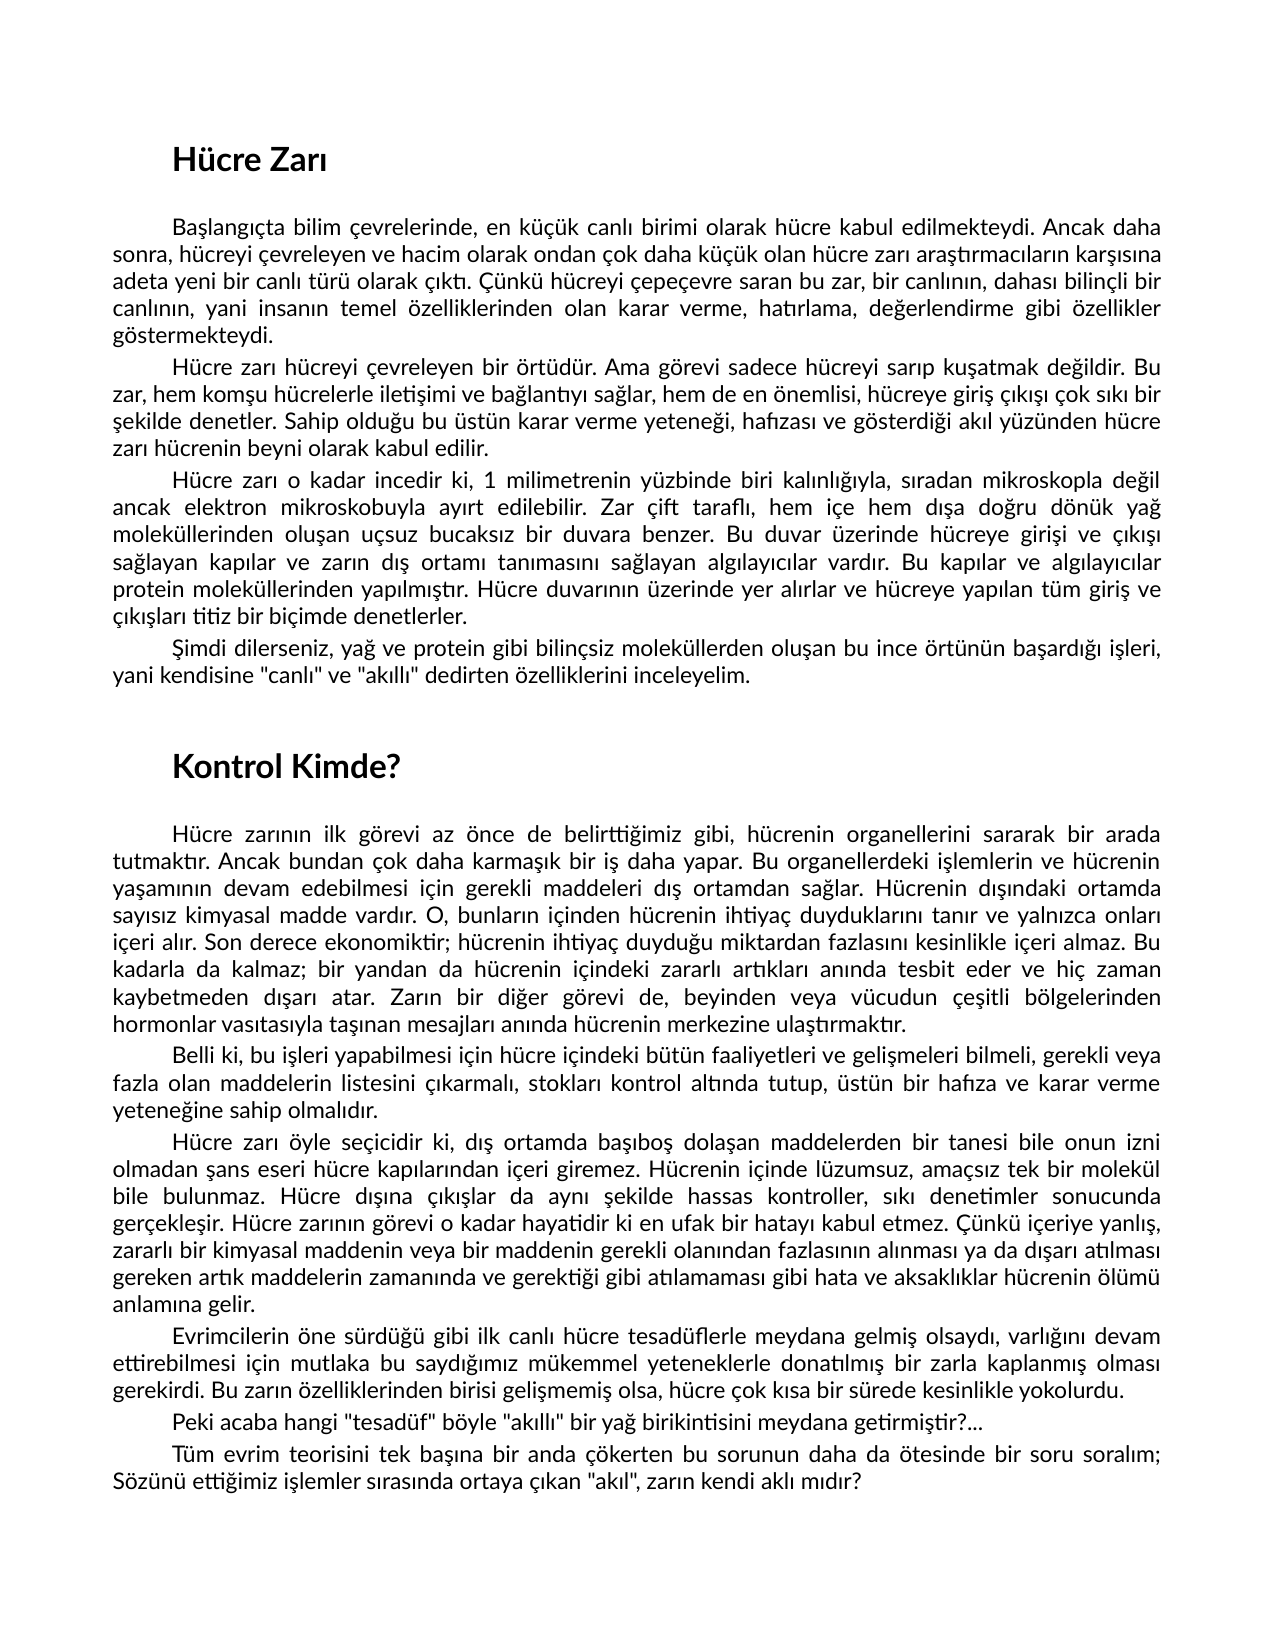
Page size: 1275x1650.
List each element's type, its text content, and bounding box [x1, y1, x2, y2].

text Belli ki, bu işleri yapabilmesi için hücre içindeki bütün faaliyetleri ve gelişmeleri bilmeli, gerekli veya fazla olan maddelerin listesini çıkarmalı, stokları kontrol altında tutup, üstün bir hafıza ve karar verme yeteneğine sahip olmalıdır. [112, 1042, 1162, 1123]
text Hücre Zarı [112, 150, 1162, 177]
text Başlangıçta bilim çevrelerinde, en küçük canlı birimi olarak hücre kabul edilmekteydi. Ancak daha sonra, hücreyi çevreleyen ve hacim olarak ondan çok daha küçük olan hücre zarı araştırmacıların karşısına adeta yeni bir canlı türü olarak çıktı. Çünkü hücreyi çepeçevre saran bu zar, bir canlının, dahası bilinçli bir canlının, yani insanın temel özelliklerinden olan karar verme, hatırlama, değerlendirme gibi özellikler göstermekteydi. [112, 214, 1162, 349]
text Tüm evrim teorisini tek başına bir anda çökerten bu sorunun daha da ötesinde bir soru soralım; Sözünü ettiğimiz işlemler sırasında ortaya çıkan "akıl", zarın kendi aklı mıdır? [112, 1441, 1162, 1495]
text Hücre zarı öyle seçicidir ki, dış ortamda başıboş dolaşan maddelerden bir tanesi bile onun izni olmadan şans eseri hücre kapılarından içeri giremez. Hücrenin içinde lüzumsuz, amaçsız tek bir molekül bile bulunmaz. Hücre dışına çıkışlar da aynı şekilde hassas kontroller, sıkı denetimler sonucunda gerçekleşir. Hücre zarının görevi o kadar hayatidir ki en ufak bir hatayı kabul etmez. Çünkü içeriye yanlış, zararlı bir kimyasal maddenin veya bir maddenin gerekli olanından fazlasının alınması ya da dışarı atılması gereken artık maddelerin zamanında ve gerektiği gibi atılamaması gibi hata ve aksaklıklar hücrenin ölümü anlamına gelir. [112, 1128, 1162, 1318]
text Peki acaba hangi "tesadüf" böyle "akıllı" bir yağ birikintisini meydana getirmiştir?... [112, 1409, 1162, 1436]
text Hücre zarı o kadar incedir ki, 1 milimetrenin yüzbinde biri kalınlığıyla, sıradan mikroskopla değil ancak elektron mikroskobuyla ayırt edilebilir. Zar çift taraflı, hem içe hem dışa doğru dönük yağ moleküllerinden oluşan uçsuz bucaksız bir duvara benzer. Bu duvar üzerinde hücreye girişi ve çıkışı sağlayan kapılar ve zarın dış ortamı tanımasını sağlayan algılayıcılar vardır. Bu kapılar ve algılayıcılar protein moleküllerinden yapılmıştır. Hücre duvarının üzerinde yer alırlar ve hücreye yapılan tüm giriş ve çıkışları titiz bir biçimde denetlerler. [112, 467, 1162, 629]
text Hücre zarı hücreyi çevreleyen bir örtüdür. Ama görevi sadece hücreyi sarıp kuşatmak değildir. Bu zar, hem komşu hücrelerle iletişimi ve bağlantıyı sağlar, hem de en önemlisi, hücreye giriş çıkışı çok sıkı bir şekilde denetler. Sahip olduğu bu üstün karar verme yeteneği, hafızası ve gösterdiği akıl yüzünden hücre zarı hücrenin beyni olarak kabul edilir. [112, 354, 1162, 462]
text Evrimcilerin öne sürdüğü gibi ilk canlı hücre tesadüflerle meydana gelmiş olsaydı, varlığını devam ettirebilmesi için mutlaka bu saydığımız mükemmel yeteneklerle donatılmış bir zarla kaplanmış olması gerekirdi. Bu zarın özelliklerinden birisi gelişmemiş olsa, hücre çok kısa bir sürede kesinlikle yokolurdu. [112, 1323, 1162, 1404]
text Hücre zarının ilk görevi az önce de belirttiğimiz gibi, hücrenin organellerini sararak bir arada tutmaktır. Ancak bundan çok daha karmaşık bir iş daha yapar. Bu organellerdeki işlemlerin ve hücrenin yaşamının devam edebilmesi için gerekli maddeleri dış ortamdan sağlar. Hücrenin dışındaki ortamda sayısız kimyasal madde vardır. O, bunların içinden hücrenin ihtiyaç duyduklarını tanır ve yalnızca onları içeri alır. Son derece ekonomiktir; hücrenin ihtiyaç duyduğu miktardan fazlasını kesinlikle içeri almaz. Bu kadarla da kalmaz; bir yandan da hücrenin içindeki zararlı artıkları anında tesbit eder ve hiç zaman kaybetmeden dışarı atar. Zarın bir diğer görevi de, beyinden veya vücudun çeşitli bölgelerinden hormonlar vasıtasıyla taşınan mesajları anında hücrenin merkezine ulaştırmaktır. [112, 821, 1162, 1037]
text Şimdi dilerseniz, yağ ve protein gibi bilinçsiz moleküllerden oluşan bu ince örtünün başardığı işleri, yani kendisine "canlı" ve "akıllı" dedirten özelliklerini inceleyelim. [112, 634, 1162, 688]
subtitle Kontrol Kimde? [112, 757, 1162, 784]
